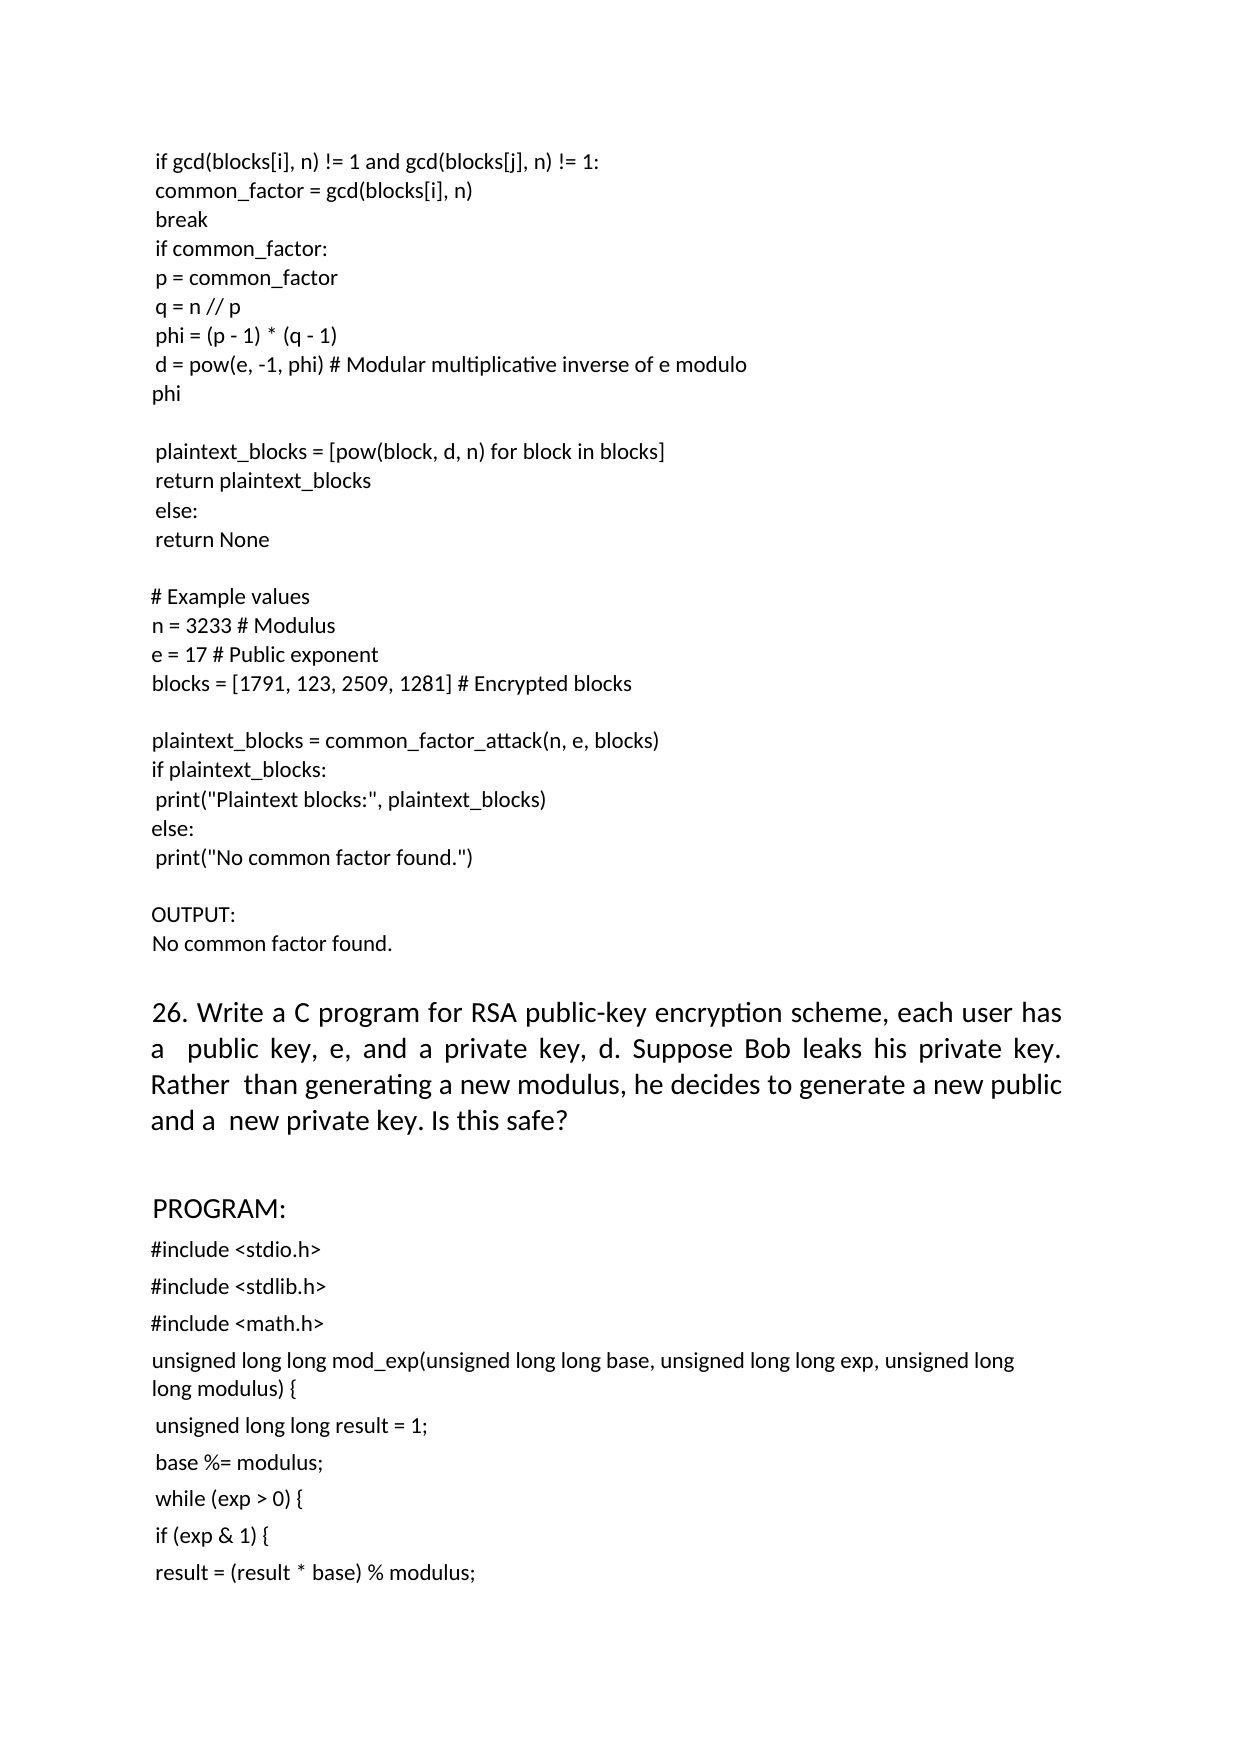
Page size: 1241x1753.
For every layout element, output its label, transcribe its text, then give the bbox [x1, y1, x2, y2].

text p = common_factor [150, 263, 1097, 291]
text d = pow(e, -1, phi) # Modular multiplicative inverse of e modulo [150, 350, 1097, 378]
text No common factor found. [152, 929, 1097, 957]
text if gcd(blocks[i], n) != 1 and gcd(blocks[j], n) != 1: [150, 147, 1097, 175]
text e = 17 # Public exponent [151, 640, 1097, 668]
text 26. Write a C program for RSA public-key encryption scheme, each user has a public key, e, and a private key, d. Suppose Bob leaks his private key. Rather than generating a new modulus, he decides to generate a new public and a new private key. Is this safe? [150, 994, 1064, 1137]
text phi [152, 379, 1097, 407]
text if plaintext_blocks: [151, 756, 1097, 784]
text OUTPUT: [151, 900, 1097, 928]
text if common_factor: [150, 234, 1097, 262]
text n = 3233 # Modulus [152, 611, 1097, 639]
text else: [150, 496, 1097, 524]
text #include <stdlib.h> [150, 1272, 1097, 1300]
text #include <stdio.h> [150, 1235, 1097, 1263]
text plaintext_blocks = [pow(block, d, n) for block in blocks] [150, 437, 1097, 466]
text plaintext_blocks = common_factor_attack(n, e, blocks) [152, 726, 1097, 754]
text if (exp & 1) { [150, 1521, 1097, 1549]
text unsigned long long result = 1; [150, 1411, 1097, 1439]
text base %= modulus; [150, 1448, 1097, 1476]
text result = (result * base) % modulus; [150, 1558, 1097, 1587]
text unsigned long long mod_exp(unsigned long long base, unsigned long long exp, unsigned long long modulus) { [152, 1346, 1062, 1402]
text PROGRAM: [152, 1190, 1097, 1226]
text while (exp > 0) { [150, 1484, 1097, 1512]
text blocks = [1791, 123, 2509, 1281] # Encrypted blocks [152, 669, 1097, 697]
text common_factor = gcd(blocks[i], n) [150, 176, 1097, 204]
text print("Plaintext blocks:", plaintext_blocks) [150, 785, 1097, 813]
text return None [150, 525, 1097, 553]
text # Example values [150, 582, 1097, 610]
text else: [151, 814, 1097, 842]
text phi = (p - 1) * (q - 1) [150, 321, 1097, 349]
text #include <math.h> [150, 1309, 1097, 1337]
text break [150, 206, 1097, 234]
text q = n // p [150, 292, 1097, 320]
text return plaintext_blocks [150, 467, 1097, 495]
text print("No common factor found.") [150, 843, 1097, 871]
